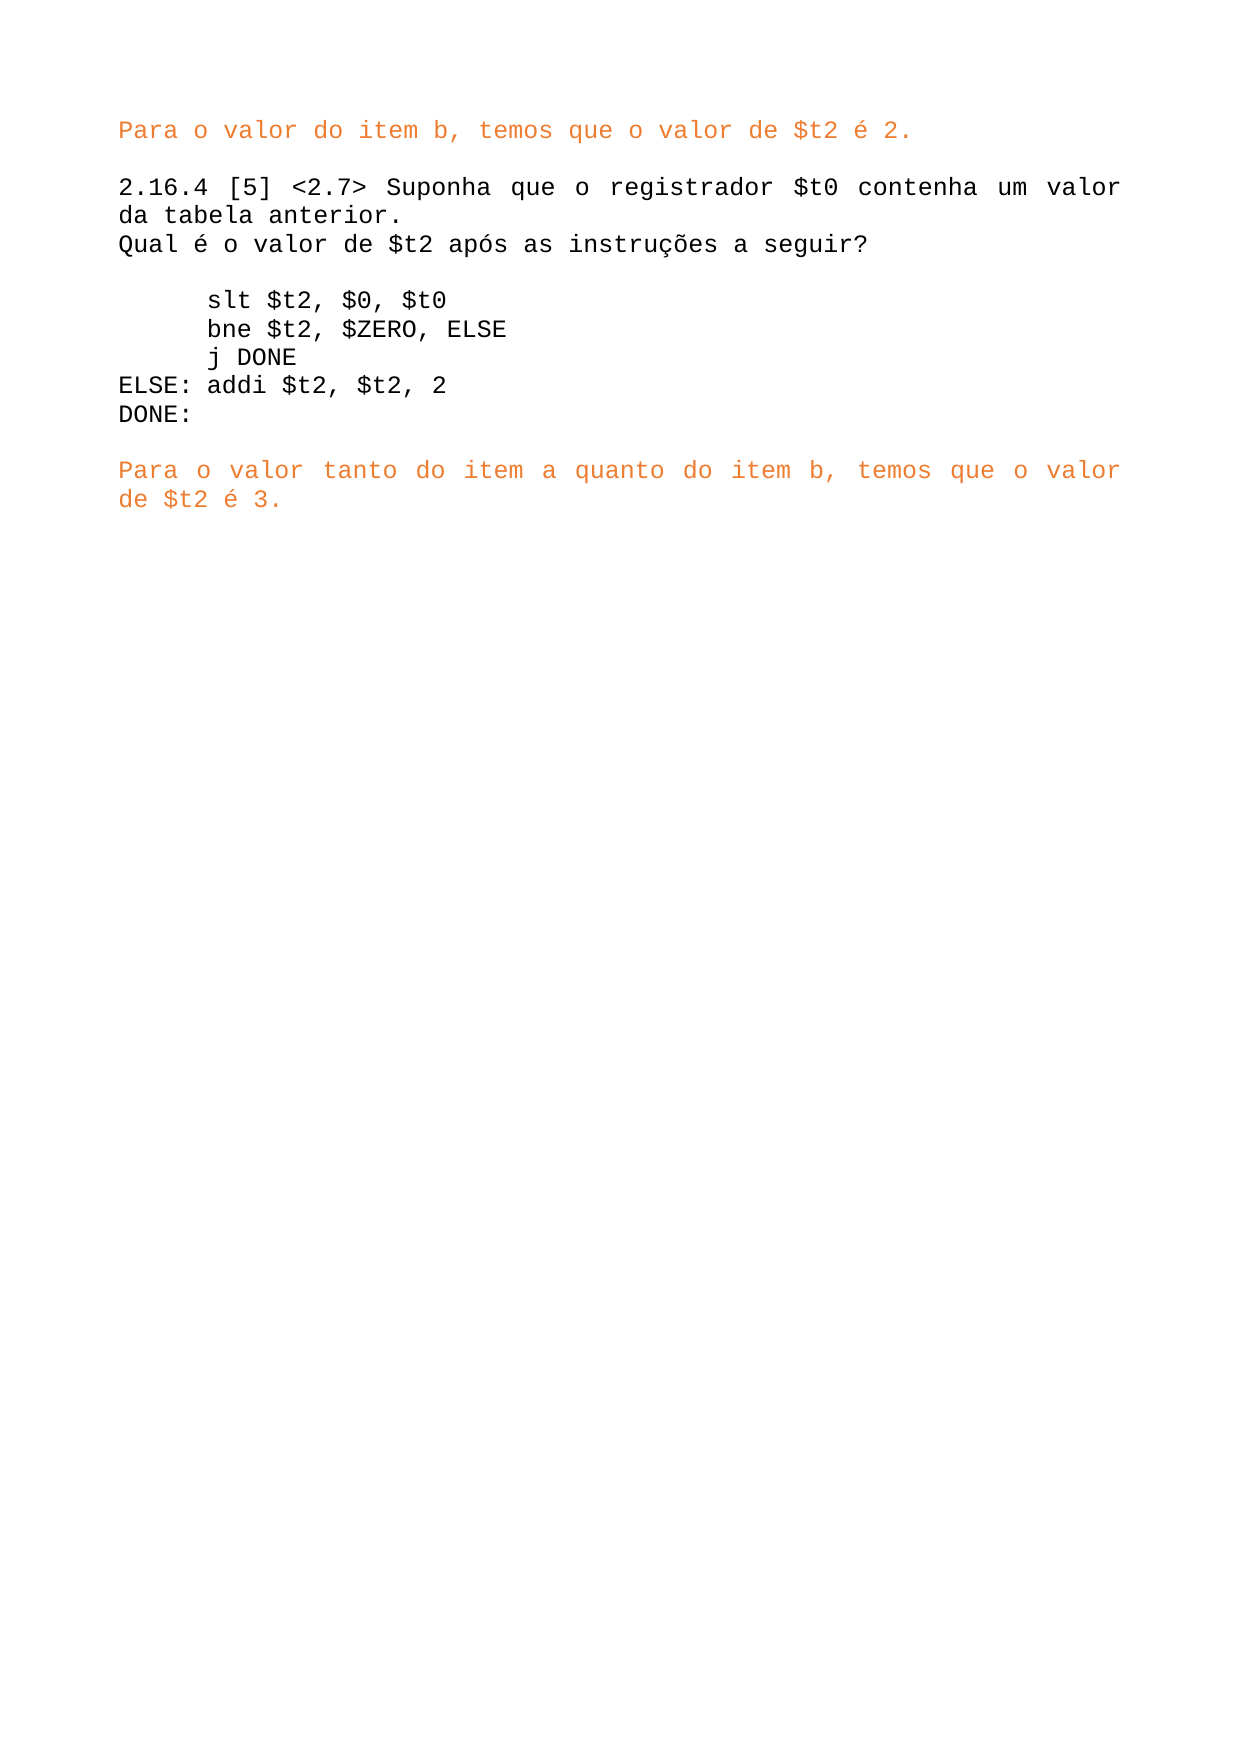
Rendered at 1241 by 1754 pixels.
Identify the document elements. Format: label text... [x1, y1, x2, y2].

text j DONE [118, 345, 1122, 373]
text bne $t2, $ZERO, ELSE [118, 316, 1122, 345]
text Para o valor do item b, temos que o valor de $t2 é 2. [118, 118, 1122, 146]
text ELSE: addi $t2, $t2, 2 [118, 373, 1122, 401]
text Qual é o valor de $t2 após as instruções a seguir? [118, 231, 1122, 260]
text DONE: [118, 401, 1122, 430]
text Para o valor tanto do item a quanto do item b, temos que o valor de $t2 é 3. [118, 458, 1122, 515]
text 2.16.4 [5] <2.7> Suponha que o registrador $t0 contenha um valor da tabela anterior. [118, 175, 1122, 231]
text slt $t2, $0, $t0 [118, 288, 1122, 316]
